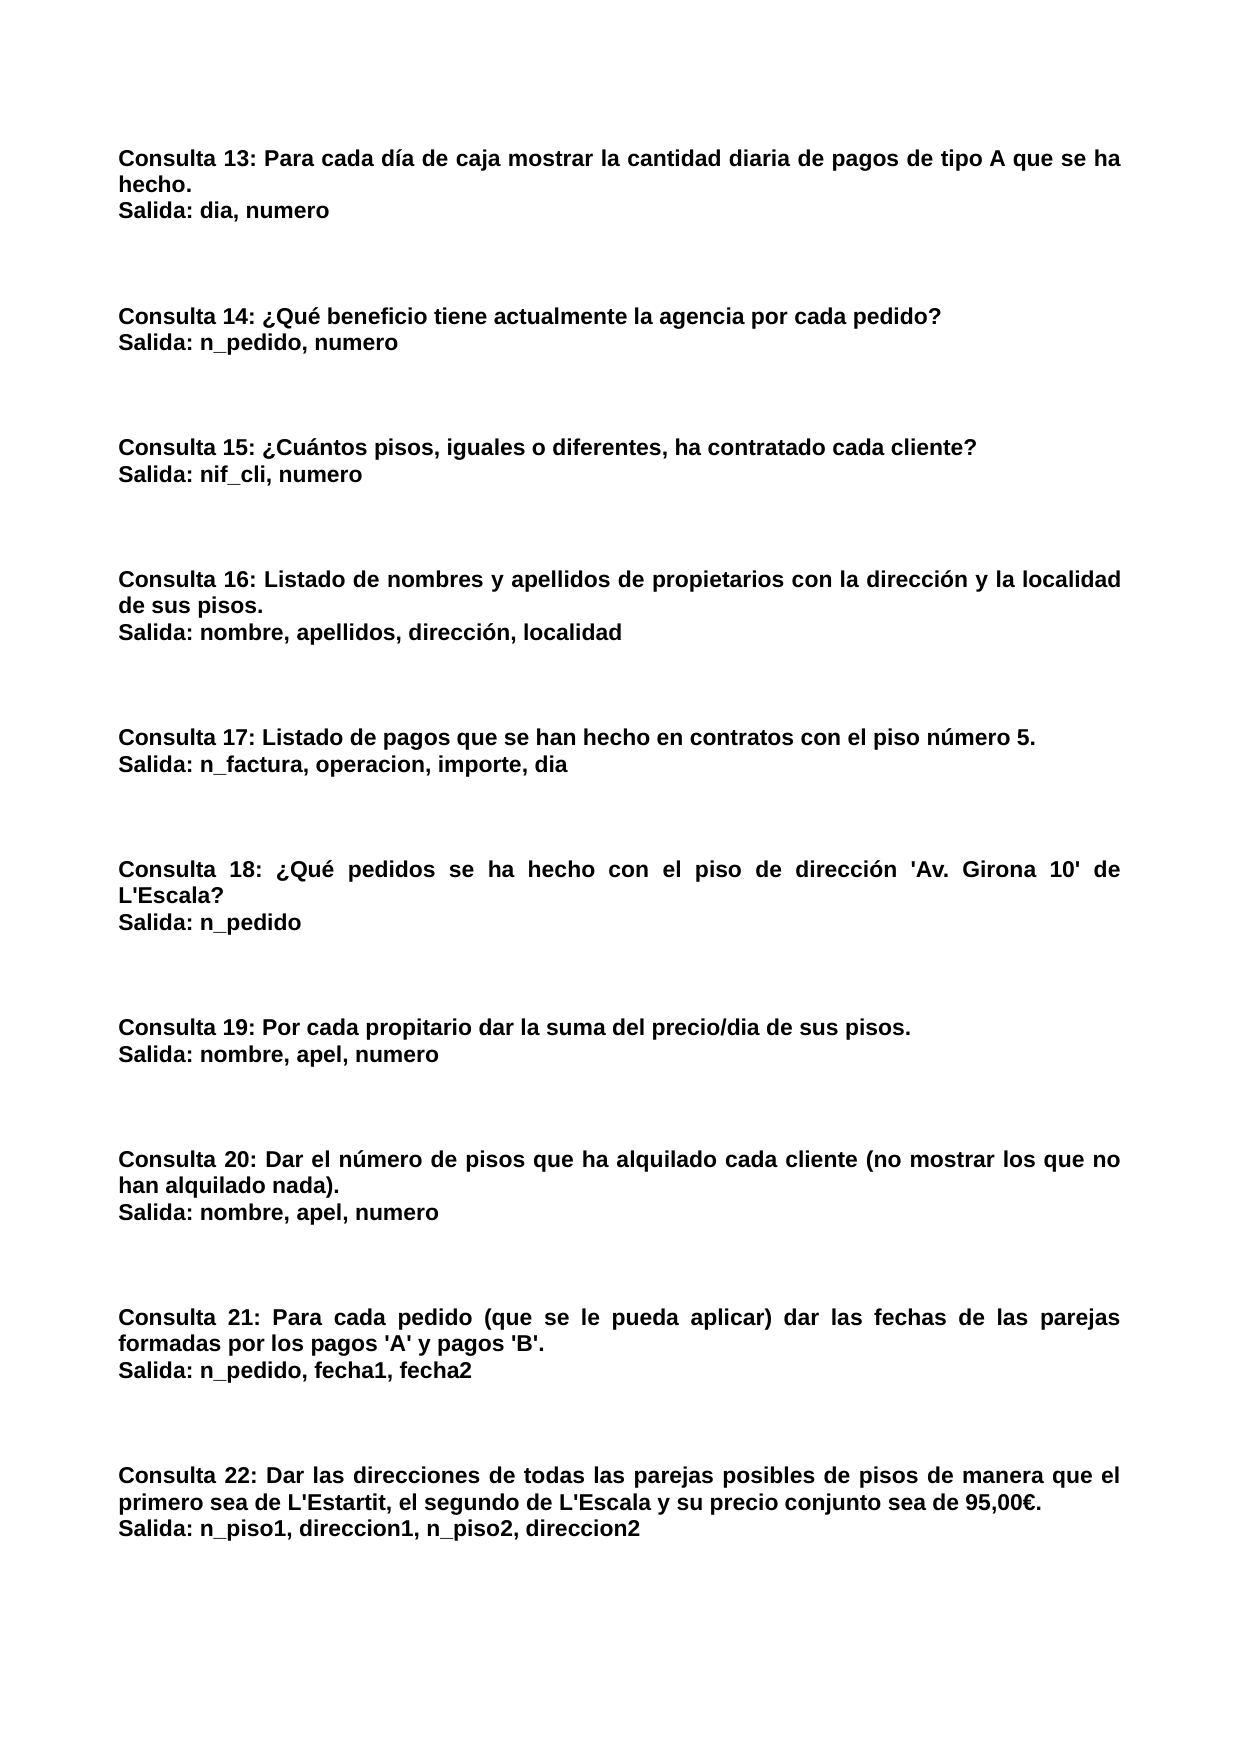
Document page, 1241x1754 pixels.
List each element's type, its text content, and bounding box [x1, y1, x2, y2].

text Consulta 17: Listado de pagos que se han hecho en contratos con el piso número 5. [118, 724, 1122, 751]
text Salida: n_pedido, fecha1, fecha2 [118, 1357, 1122, 1383]
text Consulta 20: Dar el número de pisos que ha alquilado cada cliente (no mostrar los que no han alquilado nada). [118, 1146, 1122, 1199]
text Consulta 21: Para cada pedido (que se le pueda aplicar) dar las fechas de las parejas formadas por los pagos 'A' y pagos 'B'. [118, 1304, 1122, 1357]
text Salida: n_pedido [118, 909, 1122, 935]
text Consulta 19: Por cada propitario dar la suma del precio/dia de sus pisos. [118, 1014, 1122, 1041]
text Consulta 16: Listado de nombres y apellidos de propietarios con la dirección y la localidad de sus pisos. [118, 566, 1122, 619]
text Salida: nombre, apel, numero [118, 1199, 1122, 1225]
text Salida: dia, numero [118, 197, 1122, 223]
text Salida: n_pedido, numero [118, 329, 1122, 355]
text Salida: nombre, apellidos, dirección, localidad [118, 619, 1122, 645]
text Consulta 18: ¿Qué pedidos se ha hecho con el piso de dirección 'Av. Girona 10' de L'Escala? [118, 856, 1122, 909]
text Consulta 13: Para cada día de caja mostrar la cantidad diaria de pagos de tipo A que se ha hecho. [118, 144, 1122, 197]
text Consulta 22: Dar las direcciones de todas las parejas posibles de pisos de manera que el primero sea de L'Estartit, el segundo de L'Escala y su precio conjunto sea de 95,00€. [118, 1462, 1122, 1515]
text Salida: n_factura, operacion, importe, dia [118, 751, 1122, 777]
text Consulta 14: ¿Qué beneficio tiene actualmente la agencia por cada pedido? [118, 303, 1122, 329]
text Consulta 15: ¿Cuántos pisos, iguales o diferentes, ha contratado cada cliente? [118, 434, 1122, 461]
text Salida: nif_cli, numero [118, 461, 1122, 487]
text Salida: nombre, apel, numero [118, 1041, 1122, 1067]
text Salida: n_piso1, direccion1, n_piso2, direccion2 [118, 1515, 1122, 1541]
